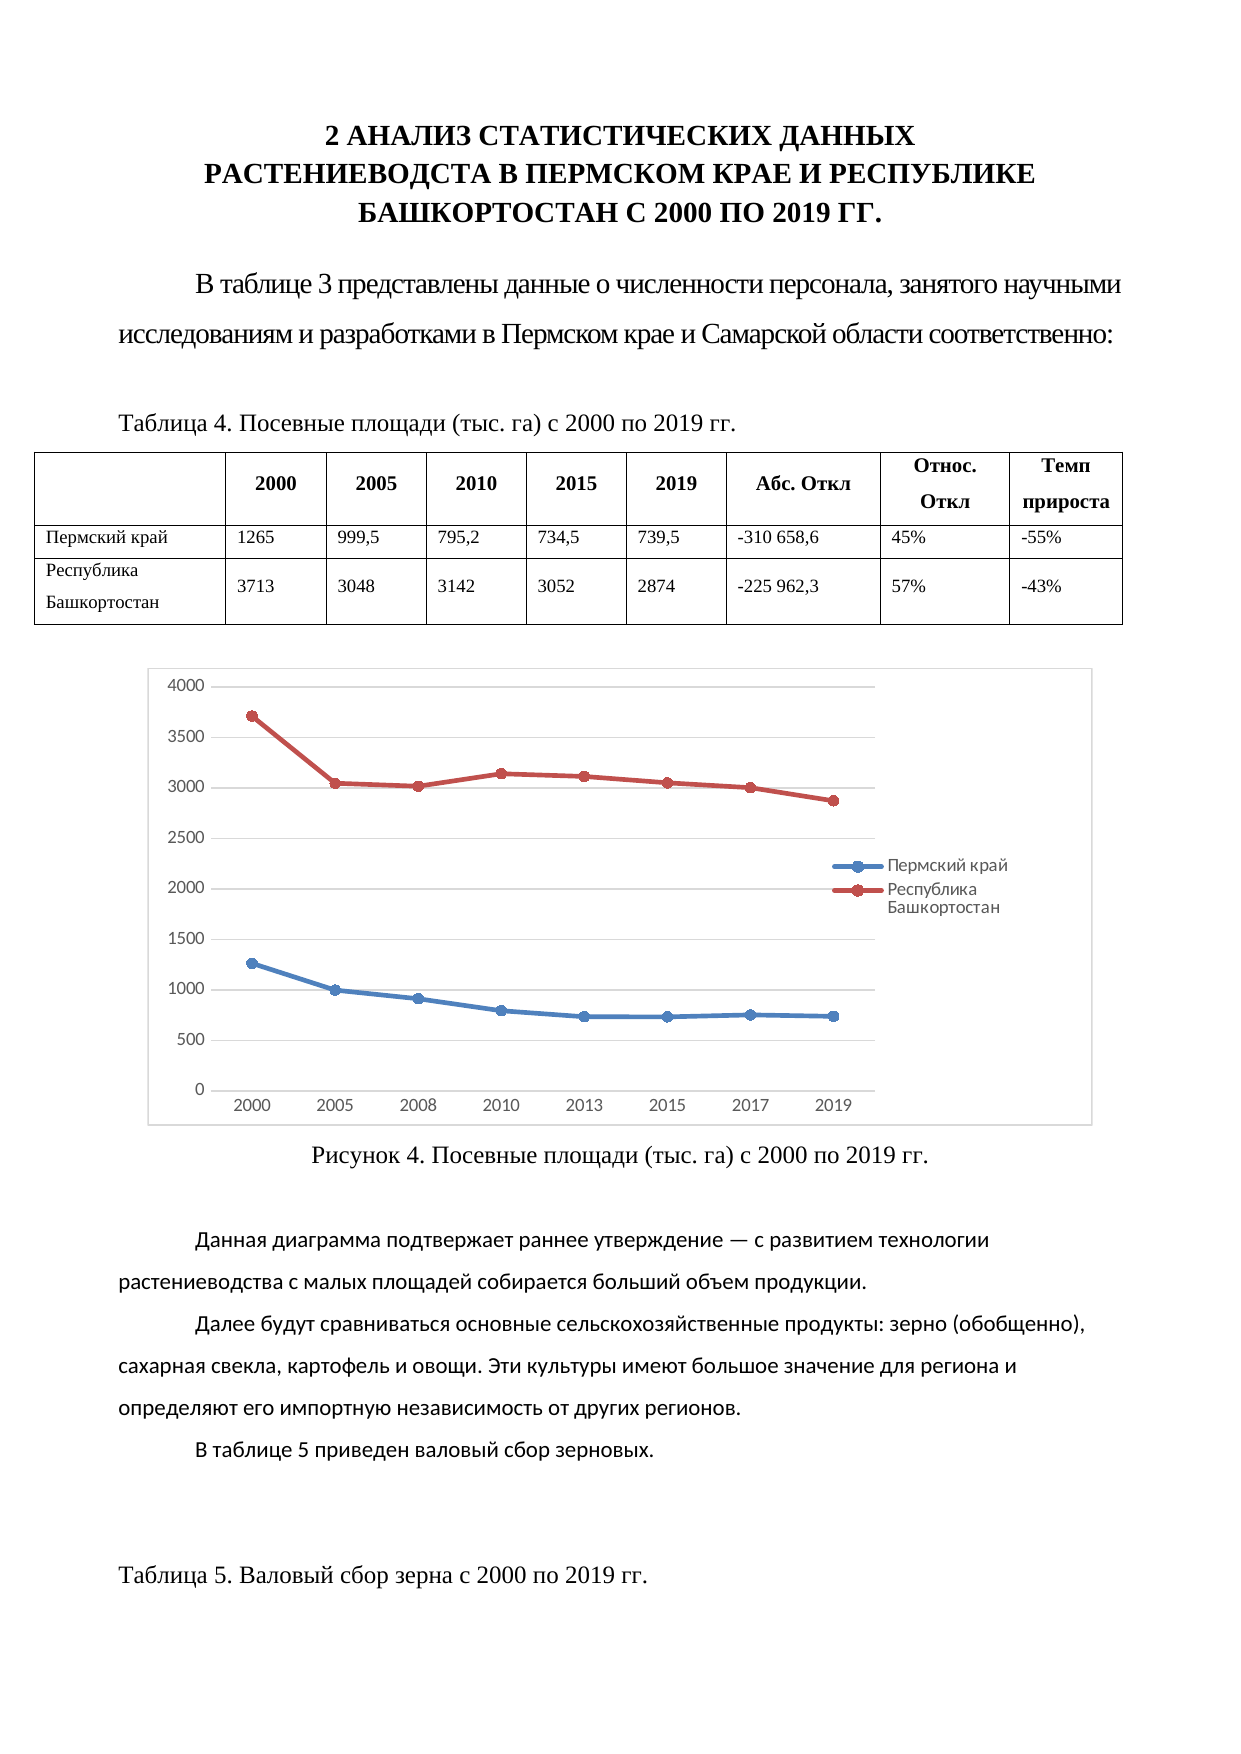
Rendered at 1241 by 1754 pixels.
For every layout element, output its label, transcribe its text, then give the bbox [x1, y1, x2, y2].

table_header Абс. Откл [727, 453, 880, 525]
table_cell 999,5 [327, 526, 426, 558]
table_cell 734,5 [527, 526, 626, 558]
table_cell 57% [881, 559, 1009, 624]
table_cell 1265 [226, 526, 326, 558]
table_cell -310 658,6 [727, 526, 880, 558]
table_header 2010 [427, 453, 526, 525]
title В таблице 3 представлены данные о численности персонала, занятого научными исследованиям и разработками в Пермском крае и Самарской области соответственно: [118, 266, 1122, 350]
text В таблице 5 приведен валовый сбор зерновых. [118, 1435, 1122, 1463]
text Далее будут сравниваться основные сельскохозяйственные продукты: зерно (обобщенно), сахарная свекла, картофель и овощи. Эти культуры имеют большое значение для региона и определяют его импортную независимость от других регионов. [118, 1309, 1122, 1421]
table_header 2000 [226, 453, 326, 525]
table_header 2005 [327, 453, 426, 525]
table_cell 795,2 [427, 526, 526, 558]
table_cell 739,5 [627, 526, 726, 558]
table_cell 3052 [527, 559, 626, 624]
table_header 2019 [627, 453, 726, 525]
text Таблица 4. Посевные площади (тыс. га) с 2000 по 2019 гг. [118, 408, 1122, 437]
text Рисунок 4. Посевные площади (тыс. га) с 2000 по 2019 гг. [118, 1140, 1122, 1168]
table_cell Республика Башкортостан [35, 559, 225, 624]
table_cell 45% [881, 526, 1009, 558]
table_header [35, 453, 225, 525]
text Таблица 5. Валовый сбор зерна с 2000 по 2019 гг. [118, 1561, 1122, 1589]
table_cell 3713 [226, 559, 326, 624]
table_cell Пермский край [35, 526, 225, 558]
subtitle 2 АНАЛИЗ СТАТИСТИЧЕСКИХ ДАННЫХ [118, 118, 1122, 152]
table_cell 3142 [427, 559, 526, 624]
table_cell 2874 [627, 559, 726, 624]
text РАСТЕНИЕВОДСТА В ПЕРМСКОМ КРАЕ И РЕСПУБЛИКЕ БАШКОРТОСТАН С 2000 ПО 2019 ГГ. [118, 157, 1122, 229]
table_cell -43% [1010, 559, 1122, 624]
table_cell -225 962,3 [727, 559, 880, 624]
table_header Темп прироста [1010, 453, 1122, 525]
table_cell 3048 [327, 559, 426, 624]
text Данная диаграмма подтвержает раннее утверждение — с развитием технологии растениеводства с малых площадей собирается больший объем продукции. [118, 1225, 1122, 1295]
table_header 2015 [527, 453, 626, 525]
table_header Относ. Откл [881, 453, 1009, 525]
table_cell -55% [1010, 526, 1122, 558]
